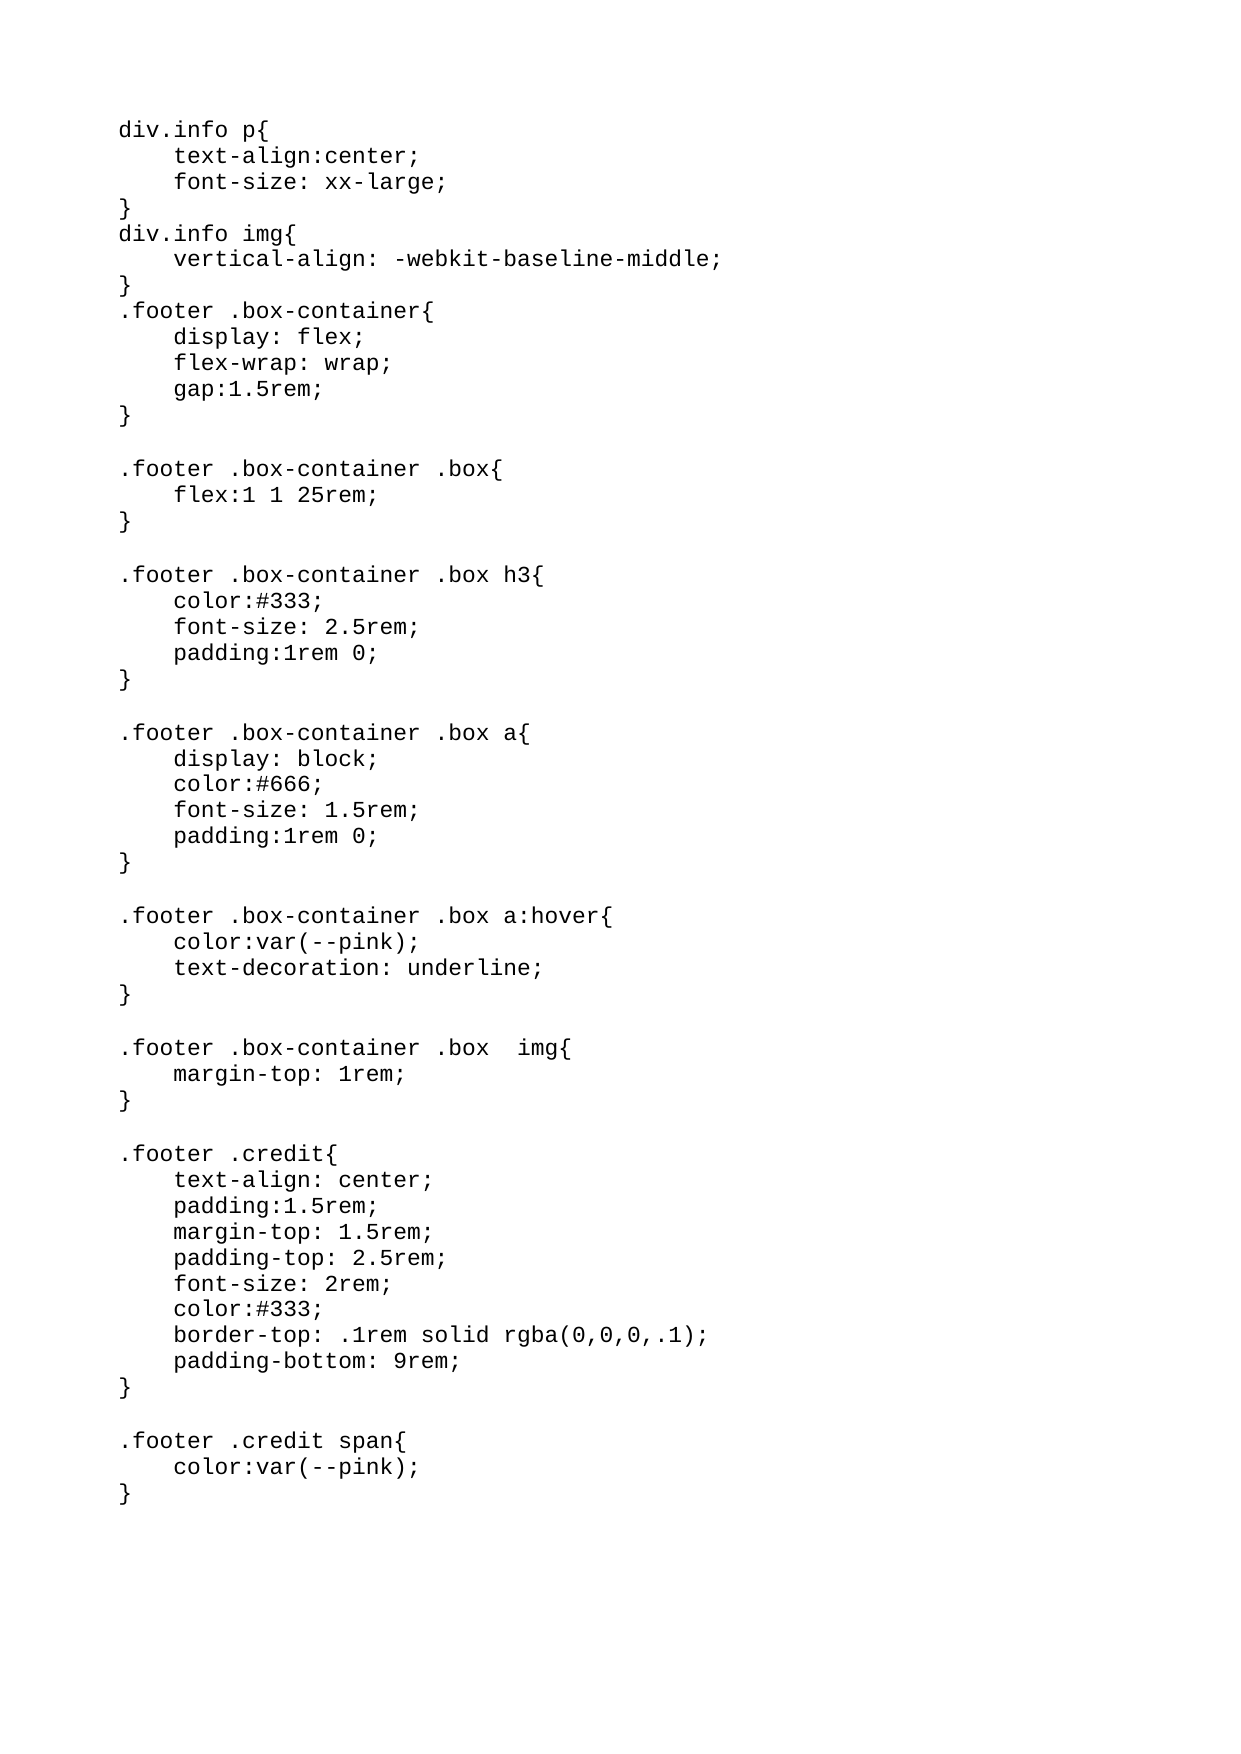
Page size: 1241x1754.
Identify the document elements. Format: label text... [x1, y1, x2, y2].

text .footer .box-container .box a{ [118, 721, 1122, 747]
text div.info p{ [118, 118, 1122, 144]
text } [118, 274, 1122, 300]
text flex-wrap: wrap; [118, 352, 1122, 377]
text padding:1rem 0; [118, 641, 1122, 667]
text margin-top: 1.5rem; [118, 1220, 1122, 1246]
text gap:1.5rem; [118, 377, 1122, 403]
text font-size: xx-large; [118, 170, 1122, 196]
text font-size: 2rem; [118, 1272, 1122, 1298]
text } [118, 667, 1122, 693]
text } [118, 509, 1122, 535]
text text-decoration: underline; [118, 956, 1122, 982]
text } [118, 403, 1122, 429]
text .footer .box-container .box img{ [118, 1036, 1122, 1062]
text div.info img{ [118, 222, 1122, 248]
text vertical-align: -webkit-baseline-middle; [118, 248, 1122, 274]
text } [118, 982, 1122, 1008]
text .footer .box-container .box a:hover{ [118, 904, 1122, 931]
text color:var(--pink); [118, 931, 1122, 956]
text font-size: 1.5rem; [118, 799, 1122, 825]
text color:#666; [118, 773, 1122, 799]
text text-align:center; [118, 144, 1122, 170]
text text-align: center; [118, 1168, 1122, 1194]
text border-top: .1rem solid rgba(0,0,0,.1); [118, 1324, 1122, 1350]
text flex:1 1 25rem; [118, 483, 1122, 509]
text font-size: 2.5rem; [118, 615, 1122, 641]
text } [118, 851, 1122, 877]
text display: block; [118, 747, 1122, 773]
text color:#333; [118, 1298, 1122, 1324]
text display: flex; [118, 326, 1122, 352]
text color:#333; [118, 589, 1122, 615]
text padding:1.5rem; [118, 1194, 1122, 1220]
text .footer .credit span{ [118, 1429, 1122, 1456]
text .footer .box-container .box h3{ [118, 563, 1122, 589]
text .footer .box-container .box{ [118, 457, 1122, 483]
text .footer .credit{ [118, 1142, 1122, 1168]
text color:var(--pink); [118, 1456, 1122, 1481]
text } [118, 196, 1122, 222]
text } [118, 1376, 1122, 1402]
text padding-top: 2.5rem; [118, 1246, 1122, 1272]
text } [118, 1481, 1122, 1507]
text .footer .box-container{ [118, 300, 1122, 326]
text } [118, 1088, 1122, 1114]
text margin-top: 1rem; [118, 1062, 1122, 1088]
text padding:1rem 0; [118, 825, 1122, 851]
text padding-bottom: 9rem; [118, 1350, 1122, 1376]
